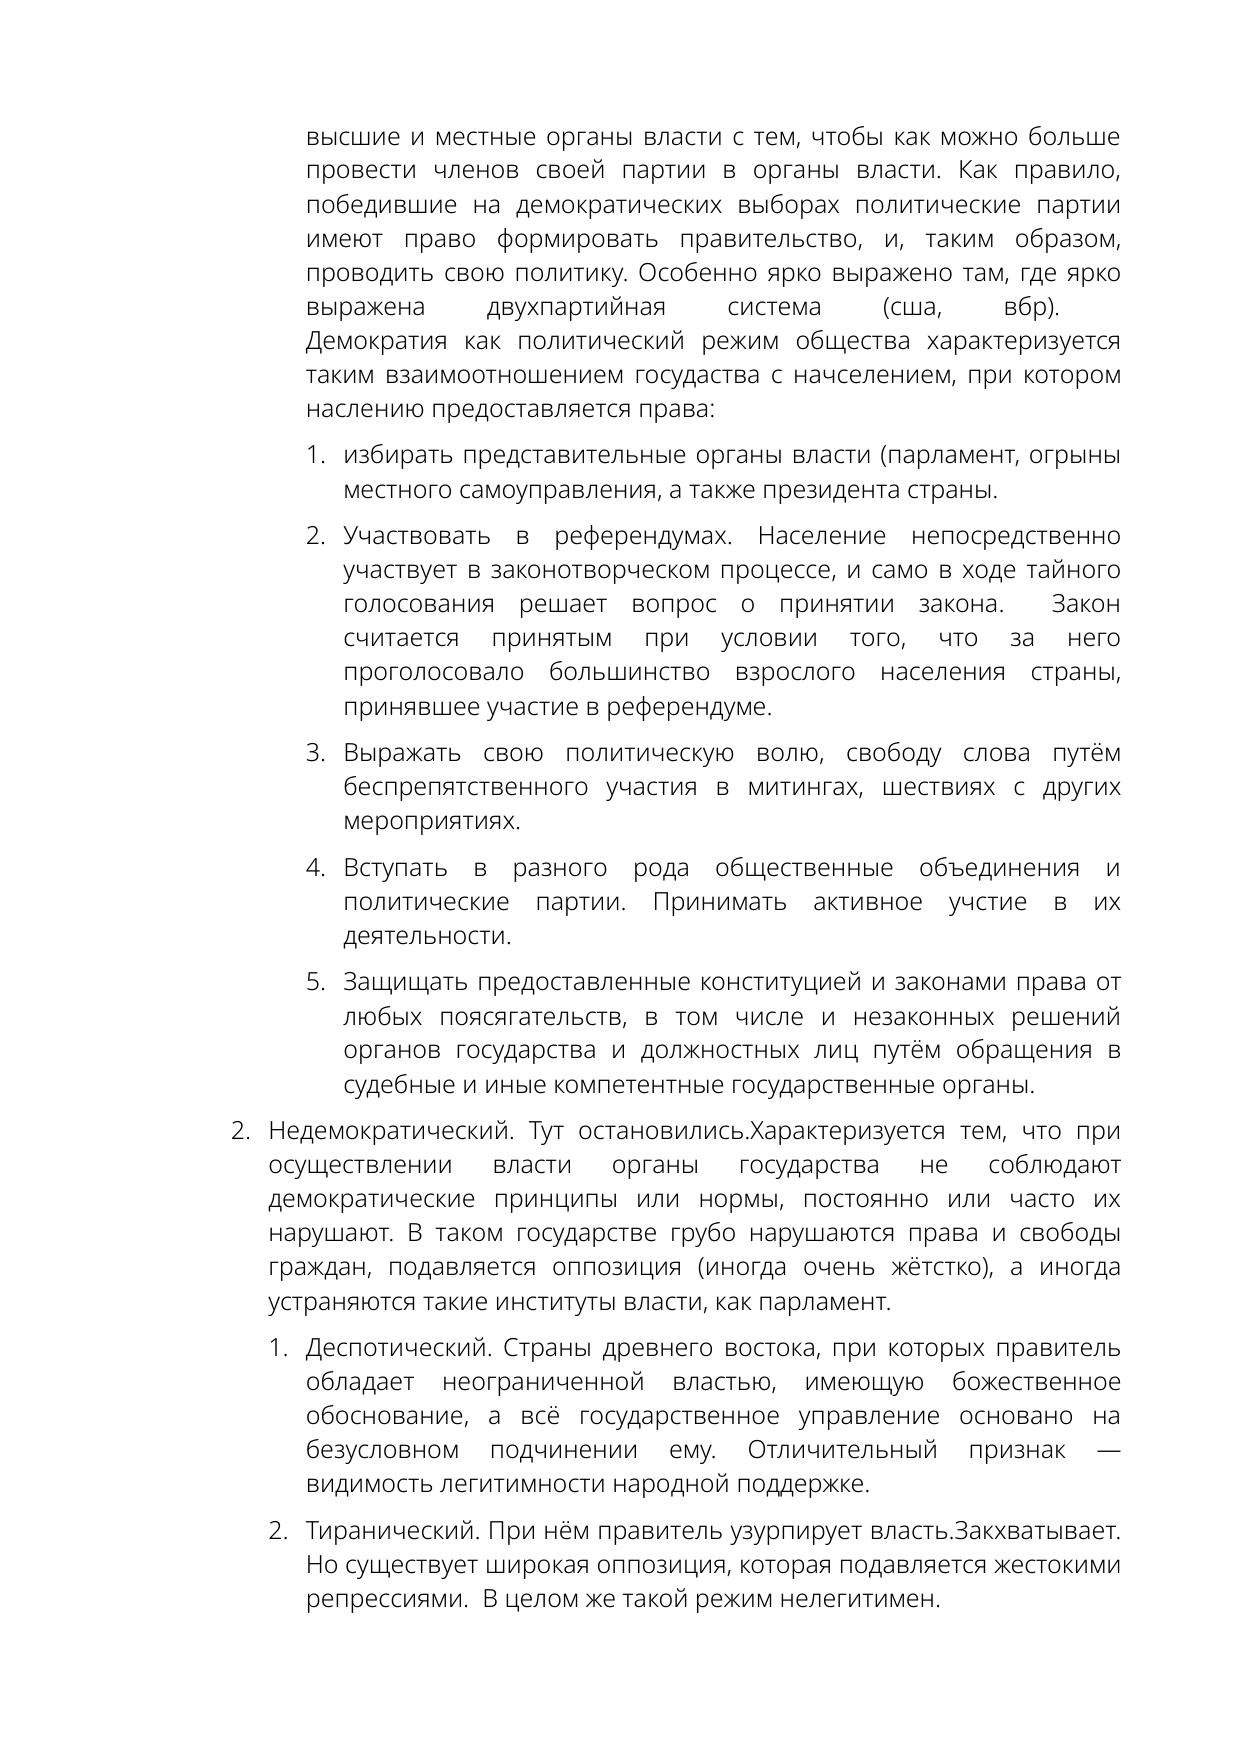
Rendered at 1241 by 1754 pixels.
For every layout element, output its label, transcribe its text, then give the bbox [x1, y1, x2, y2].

list Защищать предоставленные конституцией и законами права от любых поясягательств, в том числе и незаконных решений органов государства и должностных лиц путём обращения в судебные и иные компетентные государственные органы. [306, 964, 1122, 1100]
list высшие и местные органы власти с тем, чтобы как можно больше провести членов своей партии в органы власти. Как правило, победившие на демократических выборах политические партии имеют право формировать правительство, и, таким образом, проводить свою политику. Особенно ярко выражено там, где ярко выражена двухпартийная система (сша, вбр). Демократия как политический режим общества характеризуется таким взаимоотношением госудаства с начселением, при котором наслению предоставляется права: [268, 118, 1122, 425]
list Вступать в разного рода общественные объединения и политические партии. Принимать активное учстие в их деятельности. [306, 849, 1122, 952]
list Участвовать в референдумах. Население непосредственно участвует в законотворческом процессе, и само в ходе тайного голосования решает вопрос о принятии закона. Закон считается принятым при условии того, что за него проголосовало большинство взрослого населения страны, принявшее участие в референдуме. [306, 518, 1122, 722]
list Тиранический. При нём правитель узурпирует власть.Закхватывает. Но существует широкая оппозиция, которая подавляется жестокими репрессиями. В целом же такой режим нелегитимен. [268, 1512, 1122, 1615]
list Недемократический. Тут остановились.Характеризуется тем, что при осуществлении власти органы государства не соблюдают демократические принципы или нормы, постоянно или часто их нарушают. В таком государстве грубо нарушаются права и свободы граждан, подавляется оппозиция (иногда очень жётстко), а иногда устраняются такие институты власти, как парламент. [231, 1113, 1122, 1317]
list Деспотический. Страны древнего востока, при которых правитель обладает неограниченной властью, имеющую божественное обоснование, а всё государственное управление основано на безусловном подчинении ему. Отличительный признак — видимость легитимности народной поддержке. [268, 1330, 1122, 1500]
list Выражать свою политическую волю, свободу слова путём беспрепятственного участия в митингах, шествиях с других мероприятиях. [306, 735, 1122, 837]
list избирать представительные органы власти (парламент, огрыны местного самоуправления, а также президента страны. [306, 437, 1122, 505]
